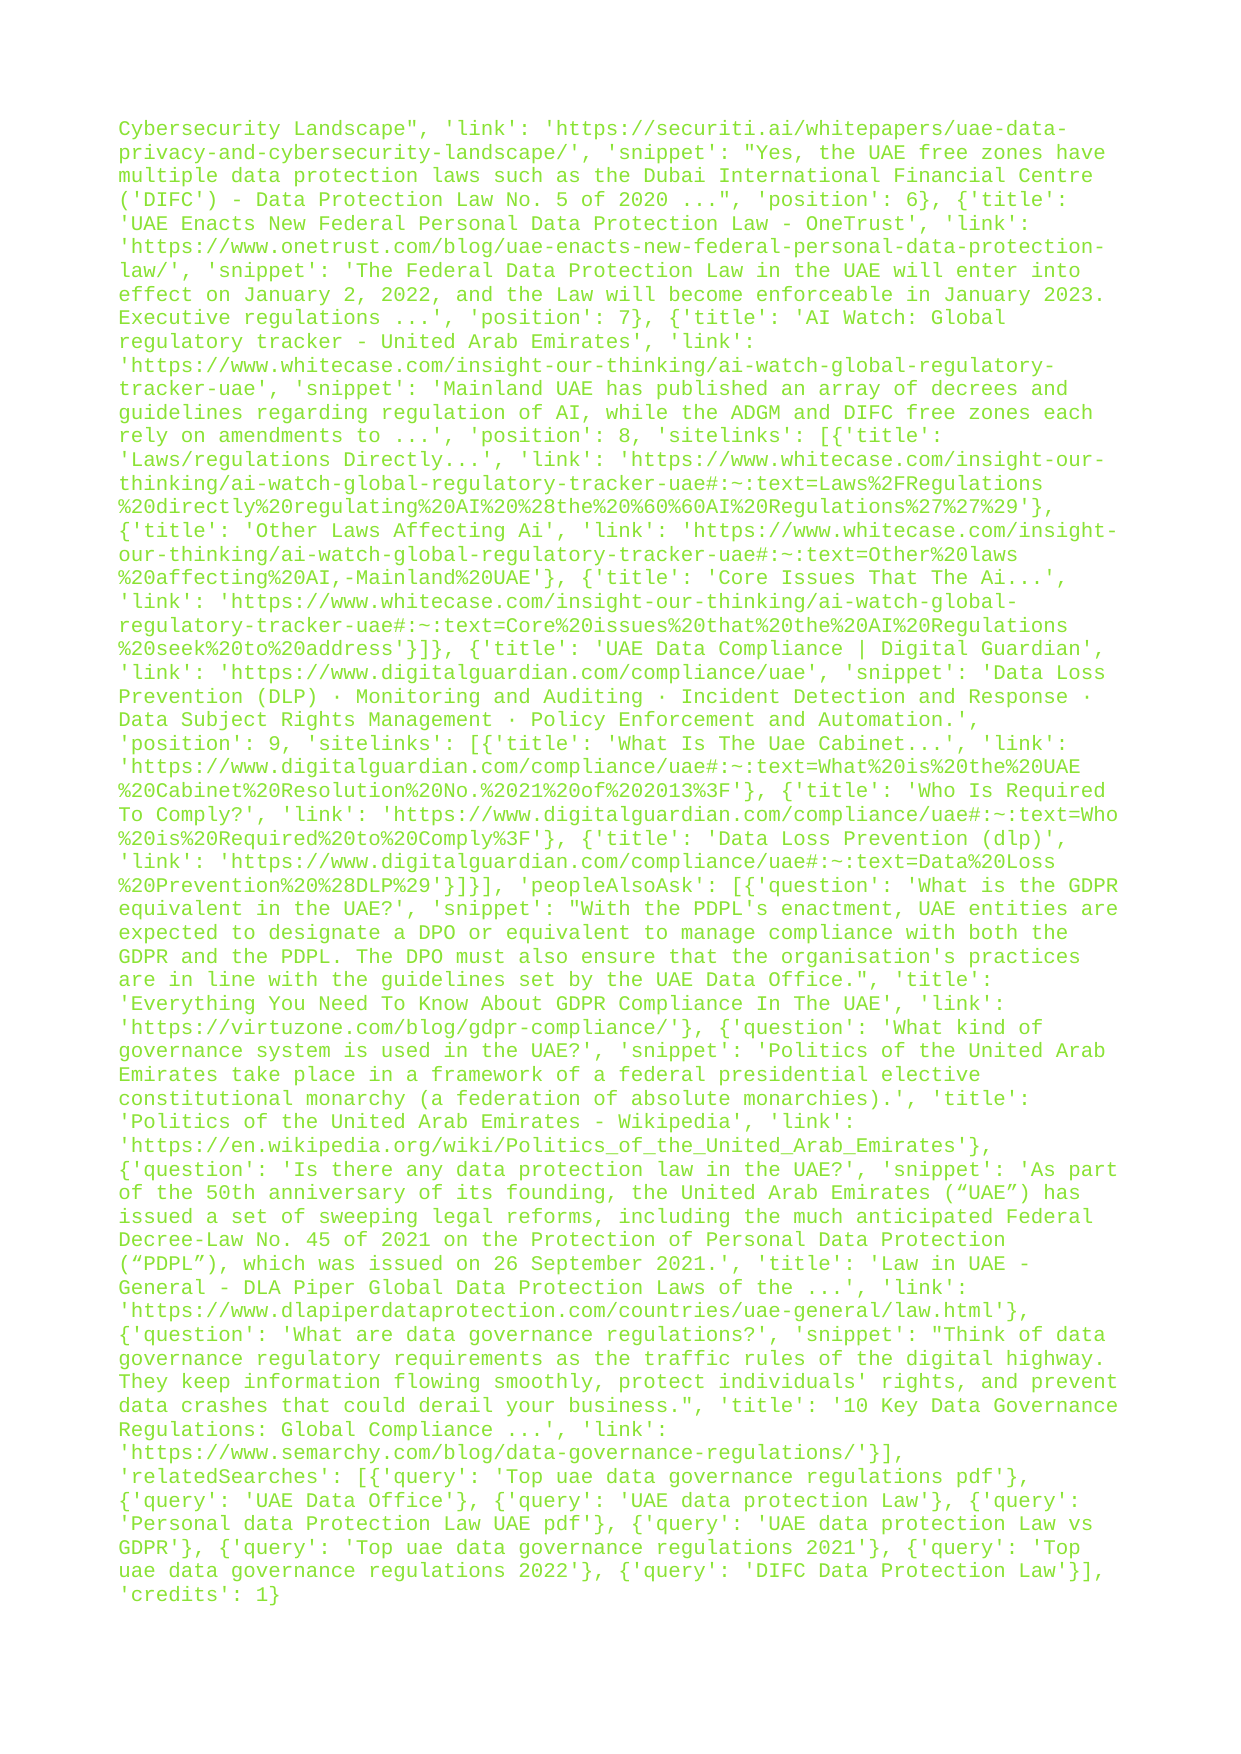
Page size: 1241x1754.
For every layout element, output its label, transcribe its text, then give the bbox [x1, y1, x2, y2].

text Cybersecurity Landscape", 'link': 'https://securiti.ai/whitepapers/uae-data-privacy-and-cybersecurity-landscape/', 'snippet': "Yes, the UAE free zones have multiple data protection laws such as the Dubai International Financial Centre ('DIFC') - Data Protection Law No. 5 of 2020 ...", 'position': 6}, {'title': 'UAE Enacts New Federal Personal Data Protection Law - OneTrust', 'link': 'https://www.onetrust.com/blog/uae-enacts-new-federal-personal-data-protection-law/', 'snippet': 'The Federal Data Protection Law in the UAE will enter into effect on January 2, 2022, and the Law will become enforceable in January 2023. Executive regulations ...', 'position': 7}, {'title': 'AI Watch: Global regulatory tracker - United Arab Emirates', 'link': 'https://www.whitecase.com/insight-our-thinking/ai-watch-global-regulatory-tracker-uae', 'snippet': 'Mainland UAE has published an array of decrees and guidelines regarding regulation of AI, while the ADGM and DIFC free zones each rely on amendments to ...', 'position': 8, 'sitelinks': [{'title': 'Laws/regulations Directly...', 'link': 'https://www.whitecase.com/insight-our-thinking/ai-watch-global-regulatory-tracker-uae#:~:text=Laws%2FRegulations%20directly%20regulating%20AI%20%28the%20%60%60AI%20Regulations%27%27%29'}, {'title': 'Other Laws Affecting Ai', 'link': 'https://www.whitecase.com/insight-our-thinking/ai-watch-global-regulatory-tracker-uae#:~:text=Other%20laws%20affecting%20AI,-Mainland%20UAE'}, {'title': 'Core Issues That The Ai...', 'link': 'https://www.whitecase.com/insight-our-thinking/ai-watch-global-regulatory-tracker-uae#:~:text=Core%20issues%20that%20the%20AI%20Regulations%20seek%20to%20address'}]}, {'title': 'UAE Data Compliance | Digital Guardian', 'link': 'https://www.digitalguardian.com/compliance/uae', 'snippet': 'Data Loss Prevention (DLP) · Monitoring and Auditing · Incident Detection and Response · Data Subject Rights Management · Policy Enforcement and Automation.', 'position': 9, 'sitelinks': [{'title': 'What Is The Uae Cabinet...', 'link': 'https://www.digitalguardian.com/compliance/uae#:~:text=What%20is%20the%20UAE%20Cabinet%20Resolution%20No.%2021%20of%202013%3F'}, {'title': 'Who Is Required To Comply?', 'link': 'https://www.digitalguardian.com/compliance/uae#:~:text=Who%20is%20Required%20to%20Comply%3F'}, {'title': 'Data Loss Prevention (dlp)', 'link': 'https://www.digitalguardian.com/compliance/uae#:~:text=Data%20Loss%20Prevention%20%28DLP%29'}]}], 'peopleAlsoAsk': [{'question': 'What is the GDPR equivalent in the UAE?', 'snippet': "With the PDPL's enactment, UAE entities are expected to designate a DPO or equivalent to manage compliance with both the GDPR and the PDPL. The DPO must also ensure that the organisation's practices are in line with the guidelines set by the UAE Data Office.", 'title': 'Everything You Need To Know About GDPR Compliance In The UAE', 'link': 'https://virtuzone.com/blog/gdpr-compliance/'}, {'question': 'What kind of governance system is used in the UAE?', 'snippet': 'Politics of the United Arab Emirates take place in a framework of a federal presidential elective constitutional monarchy (a federation of absolute monarchies).', 'title': 'Politics of the United Arab Emirates - Wikipedia', 'link': 'https://en.wikipedia.org/wiki/Politics_of_the_United_Arab_Emirates'}, {'question': 'Is there any data protection law in the UAE?', 'snippet': 'As part of the 50th anniversary of its founding, the United Arab Emirates (“UAE”) has issued a set of sweeping legal reforms, including the much anticipated Federal Decree-Law No. 45 of 2021 on the Protection of Personal Data Protection (“PDPL”), which was issued on 26 September 2021.', 'title': 'Law in UAE - General - DLA Piper Global Data Protection Laws of the ...', 'link': 'https://www.dlapiperdataprotection.com/countries/uae-general/law.html'}, {'question': 'What are data governance regulations?', 'snippet': "Think of data governance regulatory requirements as the traffic rules of the digital highway. They keep information flowing smoothly, protect individuals' rights, and prevent data crashes that could derail your business.", 'title': '10 Key Data Governance Regulations: Global Compliance ...', 'link': 'https://www.semarchy.com/blog/data-governance-regulations/'}], 'relatedSearches': [{'query': 'Top uae data governance regulations pdf'}, {'query': 'UAE Data Office'}, {'query': 'UAE data protection Law'}, {'query': 'Personal data Protection Law UAE pdf'}, {'query': 'UAE data protection Law vs GDPR'}, {'query': 'Top uae data governance regulations 2021'}, {'query': 'Top uae data governance regulations 2022'}, {'query': 'DIFC Data Protection Law'}], 'credits': 1} [118, 118, 1122, 1608]
